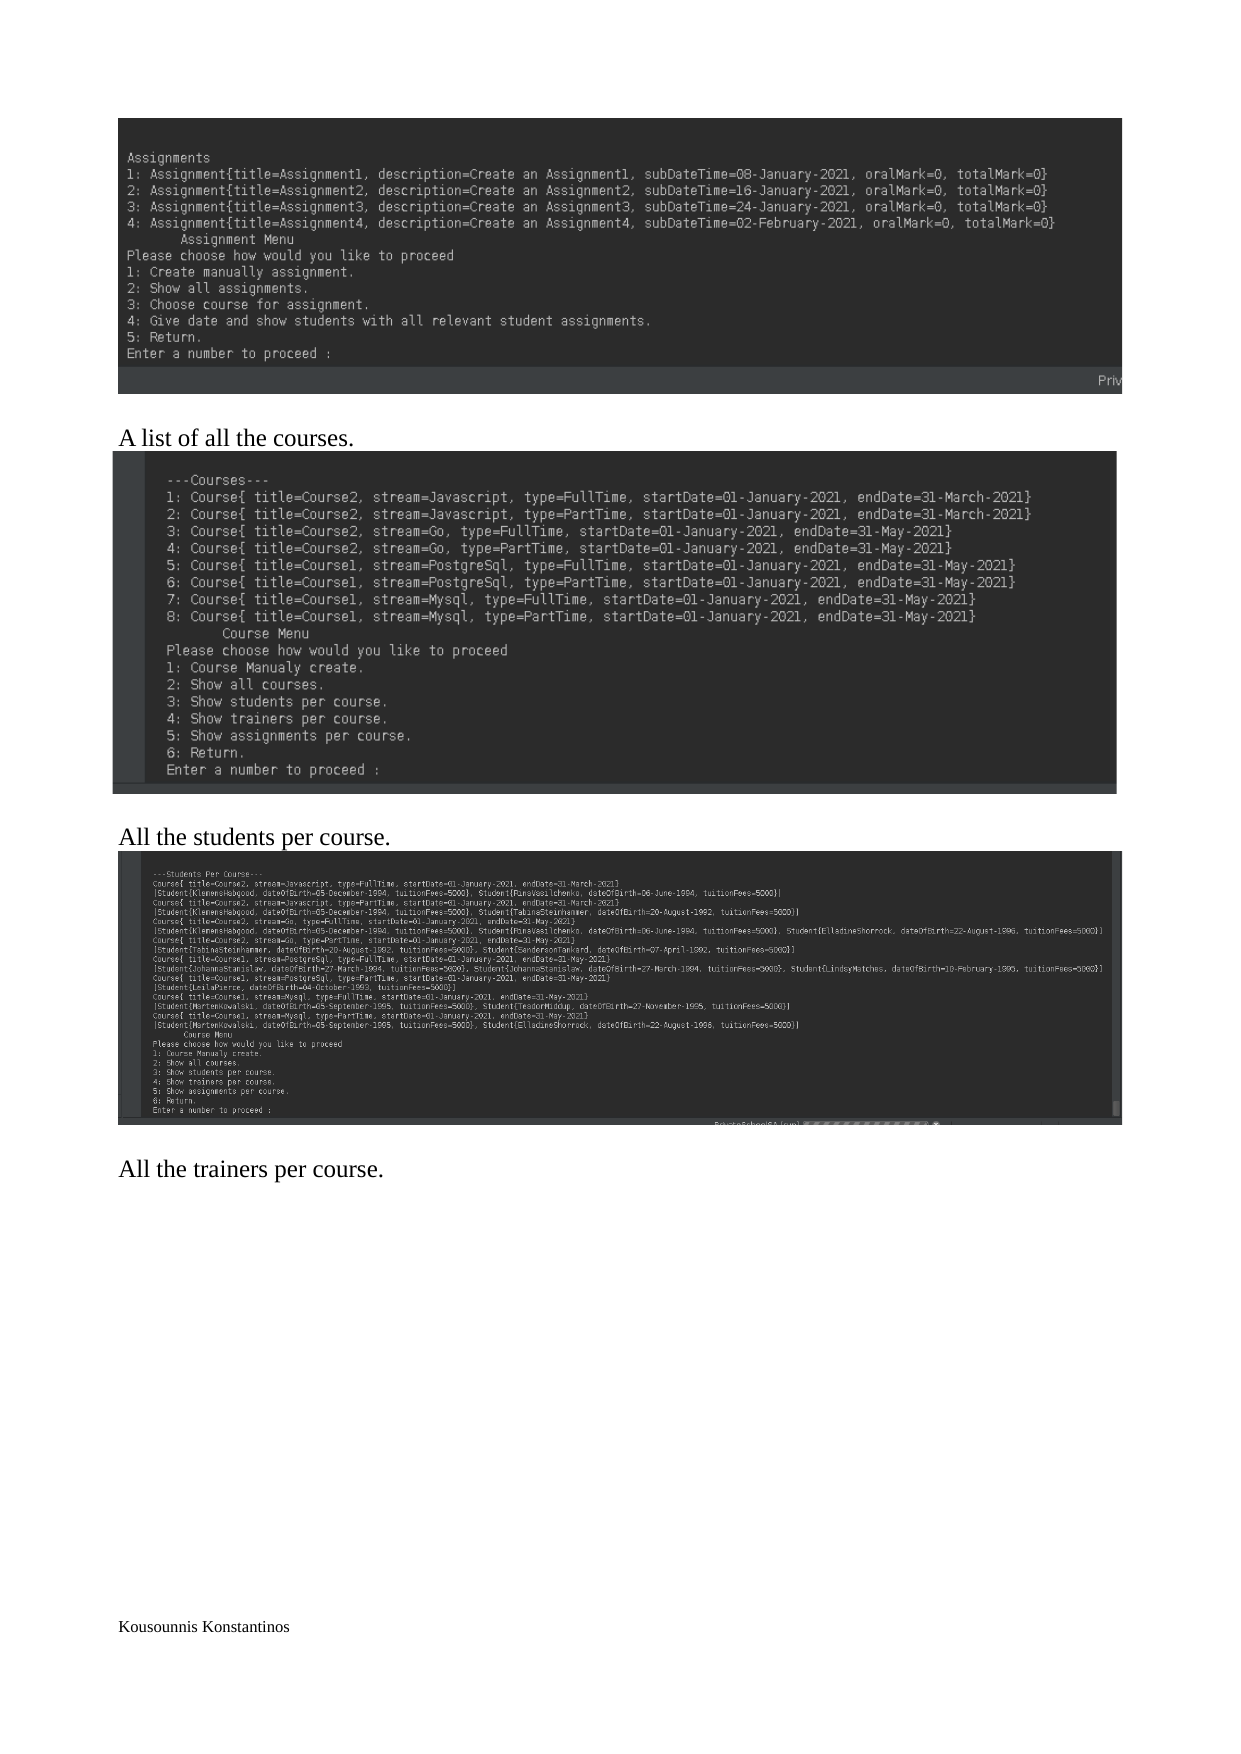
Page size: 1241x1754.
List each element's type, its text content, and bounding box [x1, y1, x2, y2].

picture [112, 451, 1117, 794]
text All the trainers per course. [118, 1154, 1122, 1182]
picture [118, 118, 1123, 394]
text A list of all the courses. [118, 423, 1122, 452]
picture [118, 851, 1123, 1125]
text All the students per course. [118, 822, 1122, 851]
